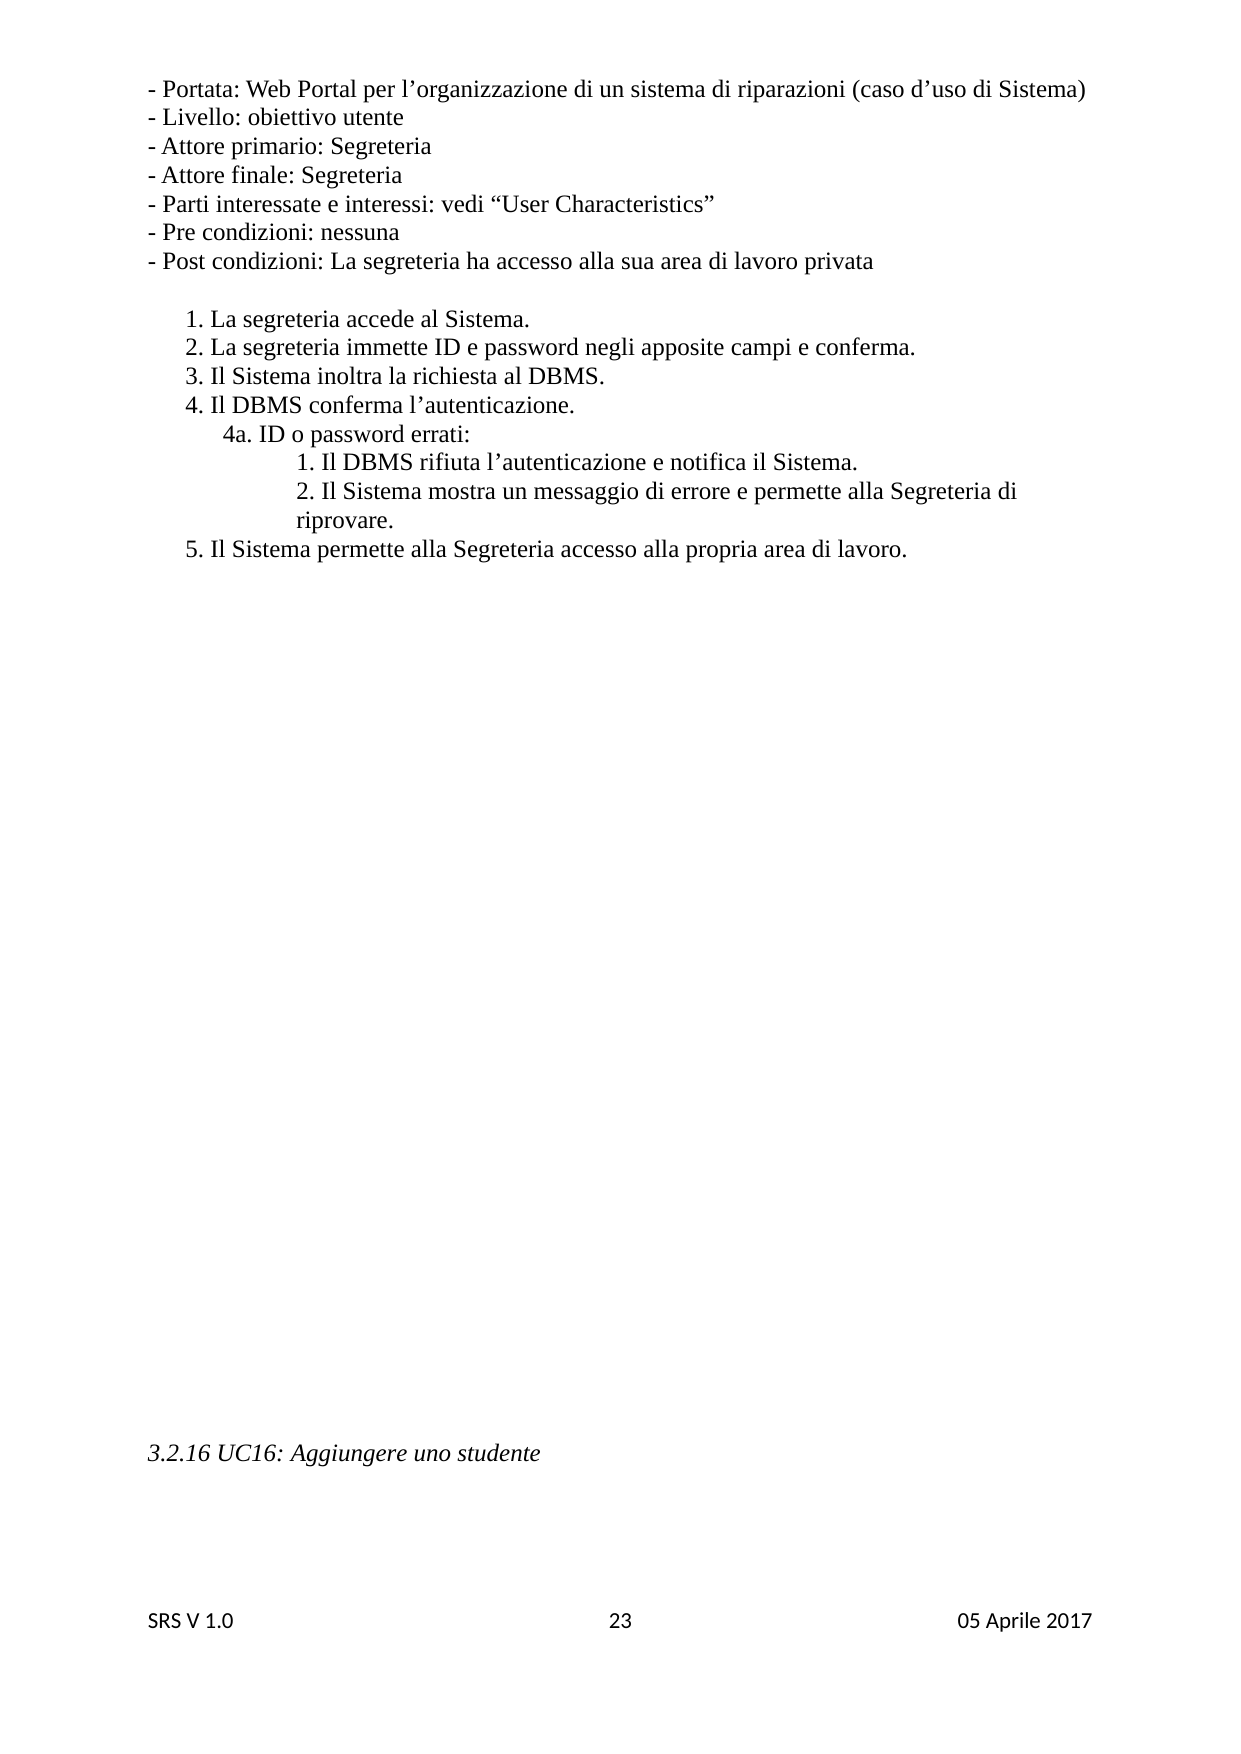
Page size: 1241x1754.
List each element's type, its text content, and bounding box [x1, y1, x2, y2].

text 2. Il Sistema mostra un messaggio di errore e permette alla Segreteria di riprovare. [296, 476, 1093, 534]
text - Post condizioni: La segreteria ha accesso alla sua area di lavoro privata [148, 246, 1093, 275]
text - Parti interessate e interessi: vedi “User Characteristics” [148, 189, 1093, 217]
text - Portata: Web Portal per l’organizzazione di un sistema di riparazioni (caso d’uso di Sistema) [148, 74, 1093, 102]
text - Attore primario: Segreteria [148, 131, 1093, 160]
text 1. La segreteria accede al Sistema. [185, 304, 1093, 332]
text - Livello: obiettivo utente [148, 102, 1093, 131]
text 1. Il DBMS rifiuta l’autenticazione e notifica il Sistema. [296, 447, 1093, 476]
text 2. La segreteria immette ID e password negli apposite campi e conferma. [185, 332, 1093, 361]
text 4. Il DBMS conferma l’autenticazione. [185, 390, 1093, 419]
text 4a. ID o password errati: [223, 419, 1093, 447]
text 3. Il Sistema inoltra la richiesta al DBMS. [185, 361, 1093, 390]
text - Attore finale: Segreteria [148, 160, 1093, 189]
text 5. Il Sistema permette alla Segreteria accesso alla propria area di lavoro. [185, 534, 1093, 562]
subtitle 3.2.16 UC16: Aggiungere uno studente [148, 1438, 1093, 1467]
text - Pre condizioni: nessuna [148, 217, 1093, 246]
